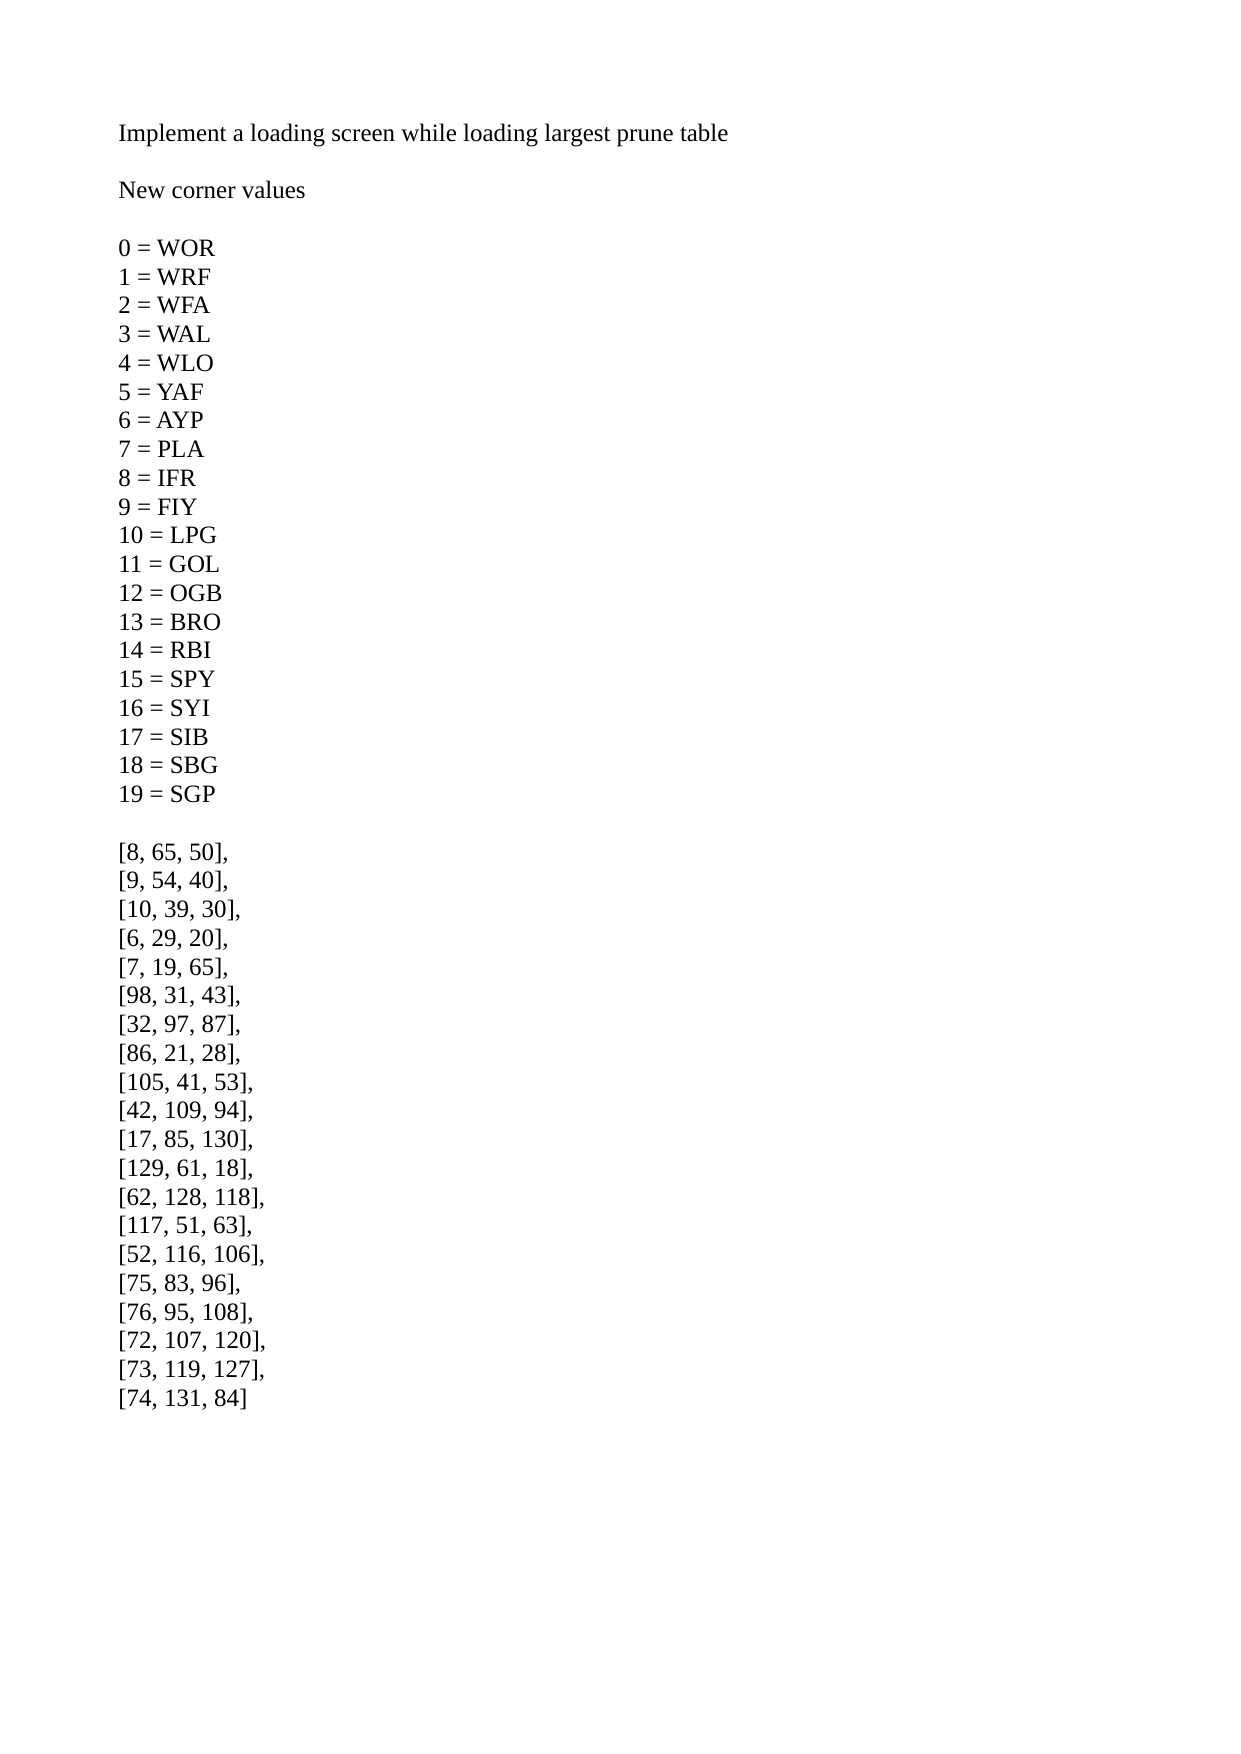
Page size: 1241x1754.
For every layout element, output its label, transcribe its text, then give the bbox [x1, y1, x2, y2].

text Implement a loading screen while loading largest prune table [118, 118, 1122, 147]
text 18 = SBG [118, 751, 1122, 779]
text [98, 31, 43], [118, 981, 1122, 1009]
text [32, 97, 87], [118, 1009, 1122, 1038]
text 4 = WLO [118, 348, 1122, 377]
text 11 = GOL [118, 549, 1122, 578]
text 13 = BRO [118, 607, 1122, 636]
text [7, 19, 65], [118, 952, 1122, 981]
text [76, 95, 108], [118, 1297, 1122, 1326]
text [9, 54, 40], [118, 866, 1122, 894]
text [129, 61, 18], [118, 1153, 1122, 1182]
text [42, 109, 94], [118, 1096, 1122, 1124]
text New corner values [118, 176, 1122, 204]
text 6 = AYP [118, 406, 1122, 434]
text 15 = SPY [118, 664, 1122, 693]
text 3 = WAL [118, 319, 1122, 348]
text [73, 119, 127], [118, 1354, 1122, 1383]
text [86, 21, 28], [118, 1038, 1122, 1067]
text [62, 128, 118], [118, 1182, 1122, 1211]
text [10, 39, 30], [118, 894, 1122, 923]
text 12 = OGB [118, 578, 1122, 607]
text 7 = PLA [118, 434, 1122, 463]
text 19 = SGP [118, 779, 1122, 808]
text 2 = WFA [118, 291, 1122, 319]
text 16 = SYI [118, 693, 1122, 722]
text 14 = RBI [118, 636, 1122, 664]
text [105, 41, 53], [118, 1067, 1122, 1096]
text 0 = WOR [118, 233, 1122, 262]
text [52, 116, 106], [118, 1239, 1122, 1268]
text [6, 29, 20], [118, 923, 1122, 952]
text [8, 65, 50], [118, 837, 1122, 866]
text [117, 51, 63], [118, 1211, 1122, 1239]
text [72, 107, 120], [118, 1326, 1122, 1354]
text [74, 131, 84] [118, 1383, 1122, 1412]
text 10 = LPG [118, 521, 1122, 549]
text 8 = IFR [118, 463, 1122, 492]
text 17 = SIB [118, 722, 1122, 751]
text [75, 83, 96], [118, 1268, 1122, 1297]
text 1 = WRF [118, 262, 1122, 291]
text 5 = YAF [118, 377, 1122, 406]
text [17, 85, 130], [118, 1124, 1122, 1153]
text 9 = FIY [118, 492, 1122, 521]
